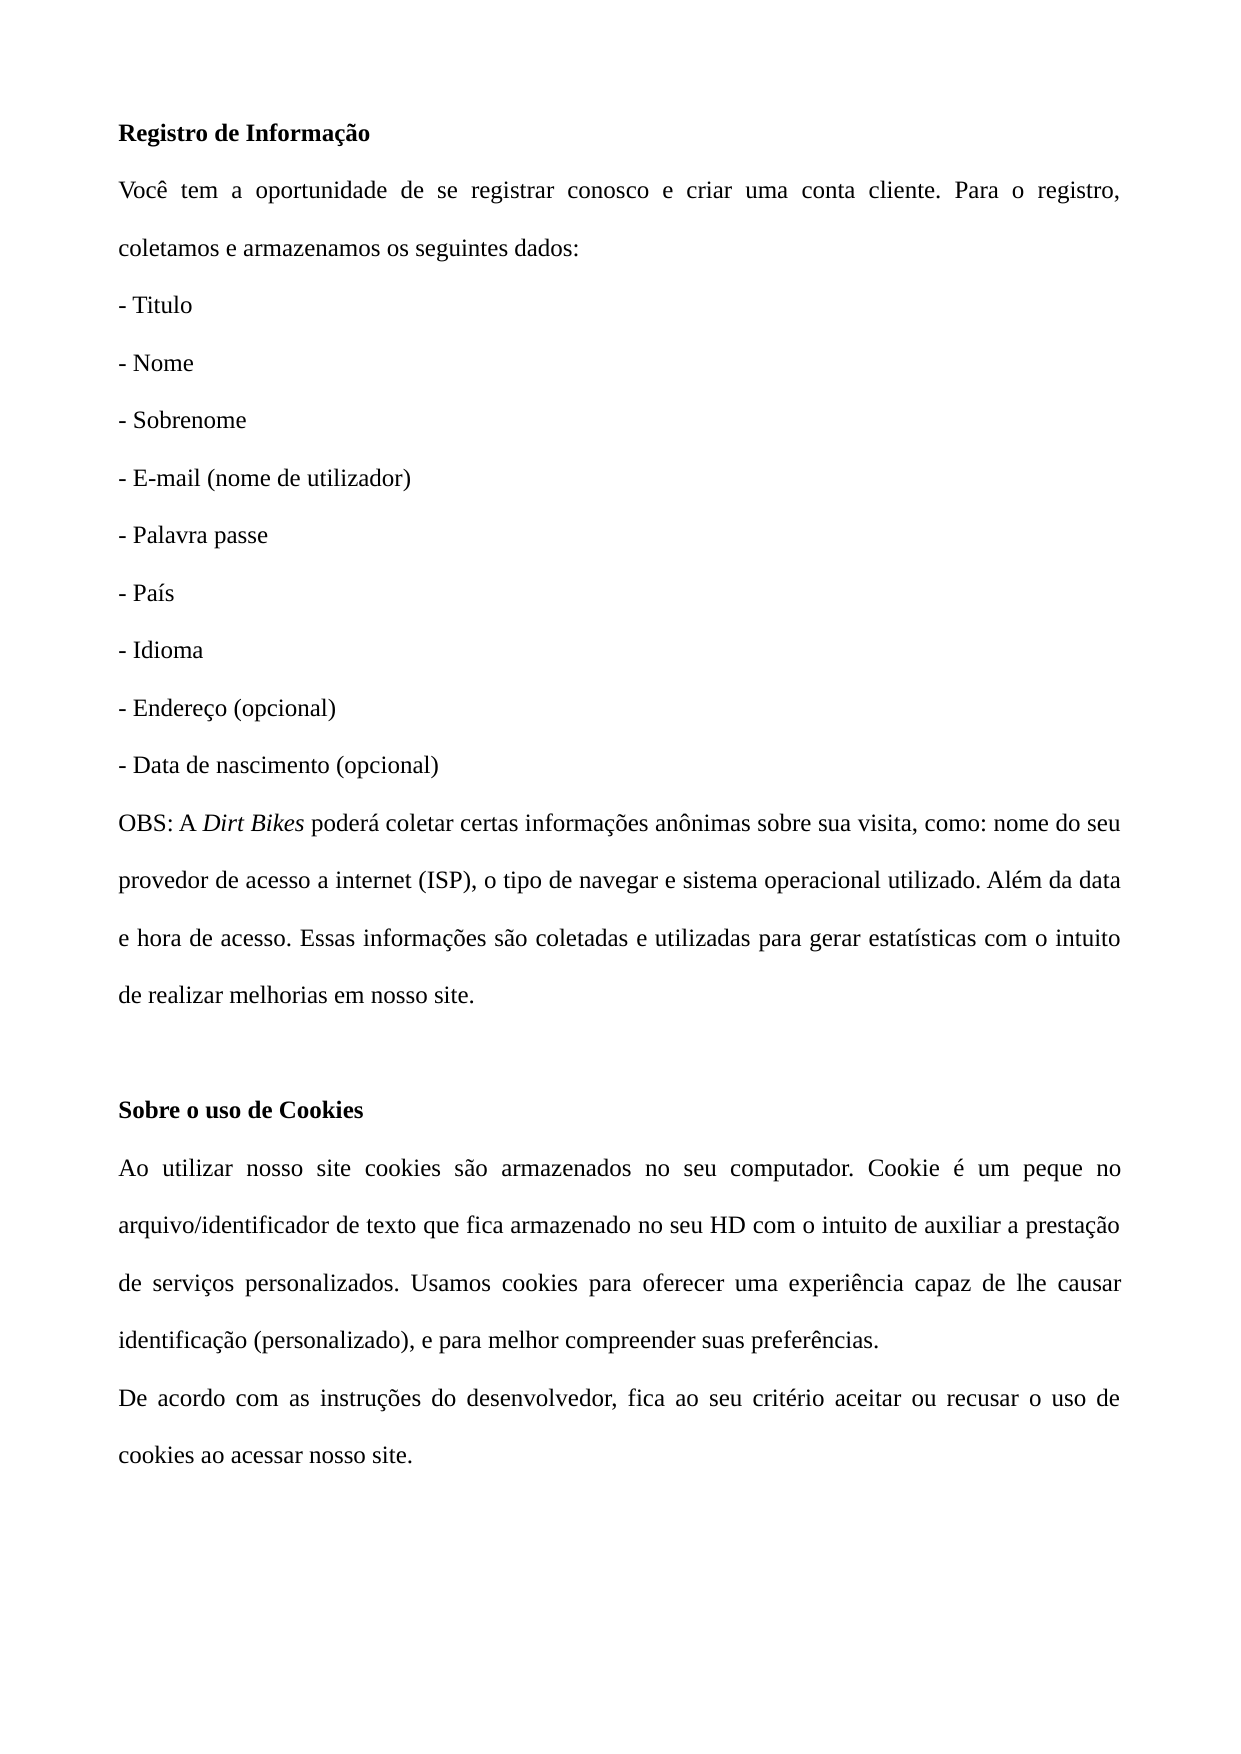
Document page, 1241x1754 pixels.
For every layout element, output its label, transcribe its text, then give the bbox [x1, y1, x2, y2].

text Você tem a oportunidade de se registrar conosco e criar uma conta cliente. Para o registro, coletamos e armazenamos os seguintes dados: [118, 176, 1122, 262]
text - E-mail (nome de utilizador) [118, 463, 1122, 492]
text - Palavra passe [118, 521, 1122, 549]
text Ao utilizar nosso site cookies são armazenados no seu computador. Cookie é um peque no arquivo/identificador de texto que fica armazenado no seu HD com o intuito de auxiliar a prestação de serviços personalizados. Usamos cookies para oferecer uma experiência capaz de lhe causar identificação (personalizado), e para melhor compreender suas preferências. [118, 1153, 1122, 1354]
text De acordo com as instruções do desenvolvedor, fica ao seu critério aceitar ou recusar o uso de cookies ao acessar nosso site. [118, 1383, 1122, 1469]
text - Endereço (opcional) [118, 693, 1122, 722]
text OBS: A Dirt Bikes poderá coletar certas informações anônimas sobre sua visita, como: nome do seu provedor de acesso a internet (ISP), o tipo de navegar e sistema operacional utilizado. Além da data e hora de acesso. Essas informações são coletadas e utilizadas para gerar estatísticas com o intuito de realizar melhorias em nosso site. [118, 808, 1122, 1009]
text Registro de Informação [118, 118, 1122, 147]
text - Titulo [118, 291, 1122, 319]
text Sobre o uso de Cookies [118, 1096, 1122, 1124]
text - Data de nascimento (opcional) [118, 751, 1122, 779]
text - País [118, 578, 1122, 607]
text - Sobrenome [118, 406, 1122, 434]
text - Idioma [118, 636, 1122, 664]
text - Nome [118, 348, 1122, 377]
